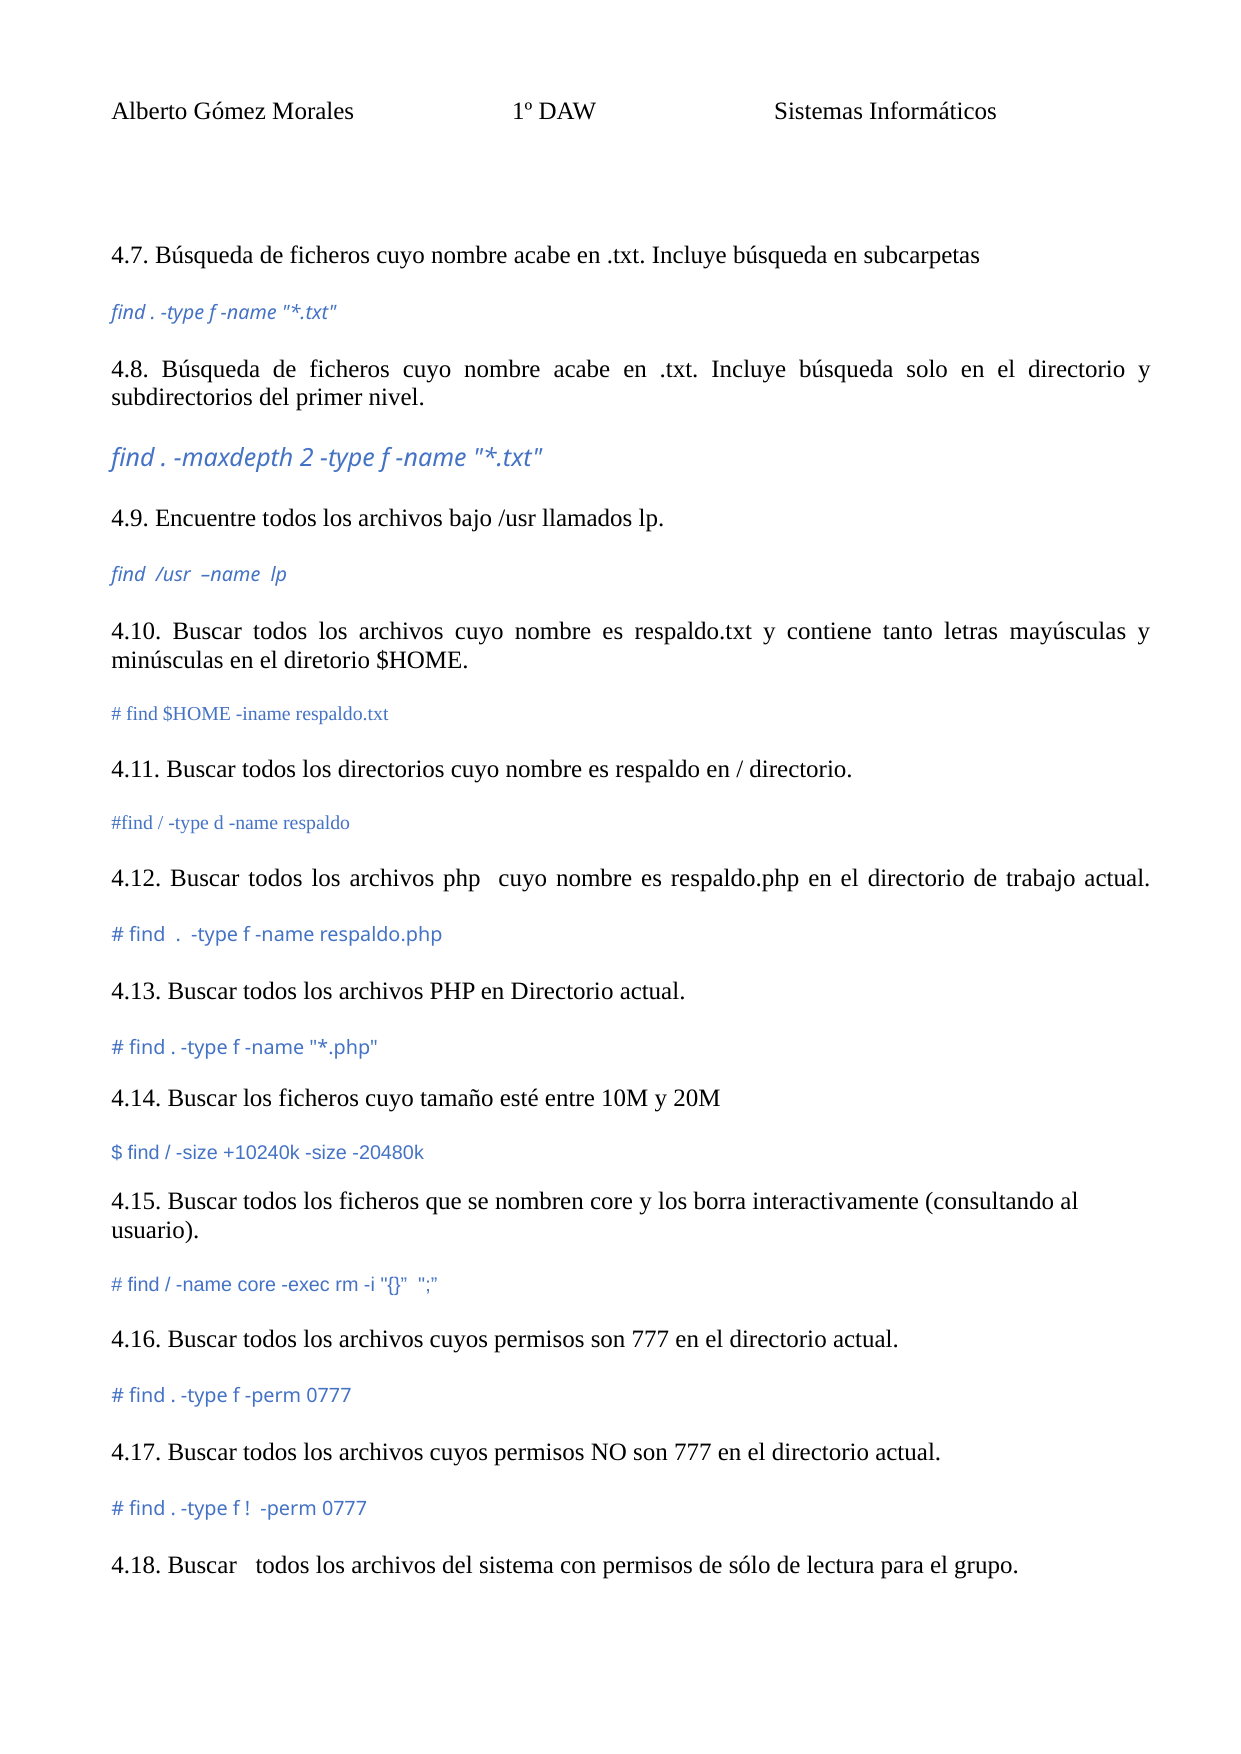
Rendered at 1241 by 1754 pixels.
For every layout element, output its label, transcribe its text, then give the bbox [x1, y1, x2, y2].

text # find . -type f -perm 0777 [111, 1381, 1152, 1408]
text $ find / -size +10240k -size -20480k [111, 1141, 1152, 1163]
text 4.14. Buscar los ficheros cuyo tamaño esté entre 10M y 20M [111, 1083, 1152, 1112]
text 4.11. Buscar todos los directorios cuyo nombre es respaldo en / directorio. [111, 754, 1152, 782]
text 4.17. Buscar todos los archivos cuyos permisos NO son 777 en el directorio actual. [111, 1437, 1152, 1466]
text # find / -name core -exec rm -i "{}” ";” [111, 1272, 1152, 1295]
text # find . -type f -name "*.php" [111, 1033, 1152, 1061]
text #find / -type d -name respaldo [111, 811, 1152, 863]
text find . -maxdepth 2 -type f -name "*.txt" [111, 440, 1152, 474]
text 4.18. Buscar todos los archivos del sistema con permisos de sólo de lectura para el grupo. [111, 1550, 1152, 1579]
text 4.12. Buscar todos los archivos php cuyo nombre es respaldo.php en el directorio de trabajo actual. [111, 863, 1152, 920]
text 4.7. Búsqueda de ficheros cuyo nombre acabe en .txt. Incluye búsqueda en subcarpetas [111, 240, 1152, 269]
text find /usr –name lp [111, 560, 1152, 587]
text # find . -type f -name respaldo.php [111, 920, 1152, 947]
text 4.15. Buscar todos los ficheros que se nombren core y los borra interactivamente (consultando al usuario). [111, 1186, 1152, 1244]
text 4.10. Buscar todos los archivos cuyo nombre es respaldo.txt y contiene tanto letras mayúsculas y minúsculas en el diretorio $HOME. [111, 616, 1152, 673]
text 4.9. Encuentre todos los archivos bajo /usr llamados lp. [111, 503, 1152, 531]
text # find $HOME -iname respaldo.txt [111, 702, 1152, 725]
text 4.13. Buscar todos los archivos PHP en Directorio actual. [111, 976, 1152, 1005]
text 4.8. Búsqueda de ficheros cuyo nombre acabe en .txt. Incluye búsqueda solo en el directorio y subdirectorios del primer nivel. [111, 354, 1152, 411]
text find . -type f -name "*.txt" [111, 298, 1152, 325]
text # find . -type f ! -perm 0777 [111, 1494, 1152, 1522]
text 4.16. Buscar todos los archivos cuyos permisos son 777 en el directorio actual. [111, 1324, 1152, 1353]
